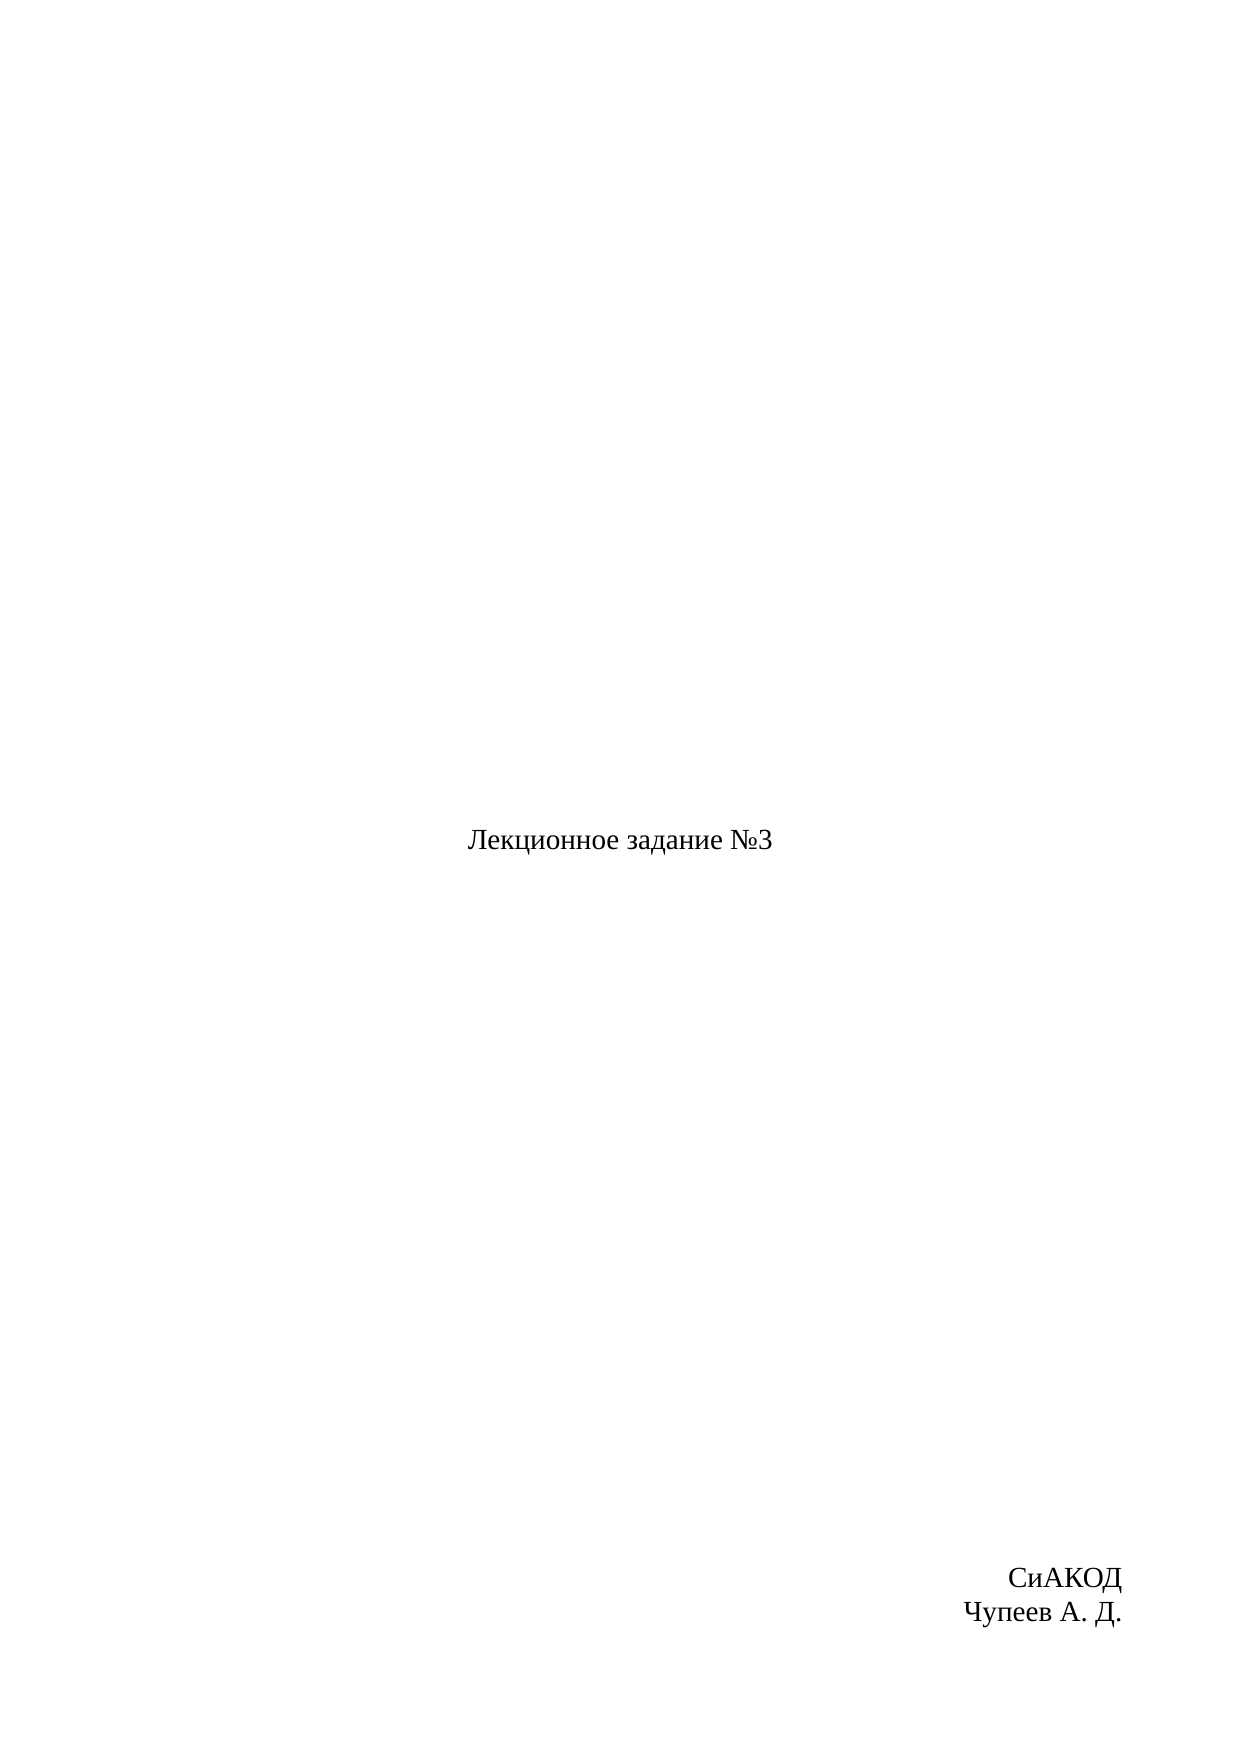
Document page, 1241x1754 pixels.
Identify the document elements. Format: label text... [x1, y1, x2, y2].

text Чупеев А. Д. [118, 1594, 1122, 1627]
text Лекционное задание №3 [118, 822, 1122, 856]
text СиАКОД [118, 1560, 1122, 1594]
